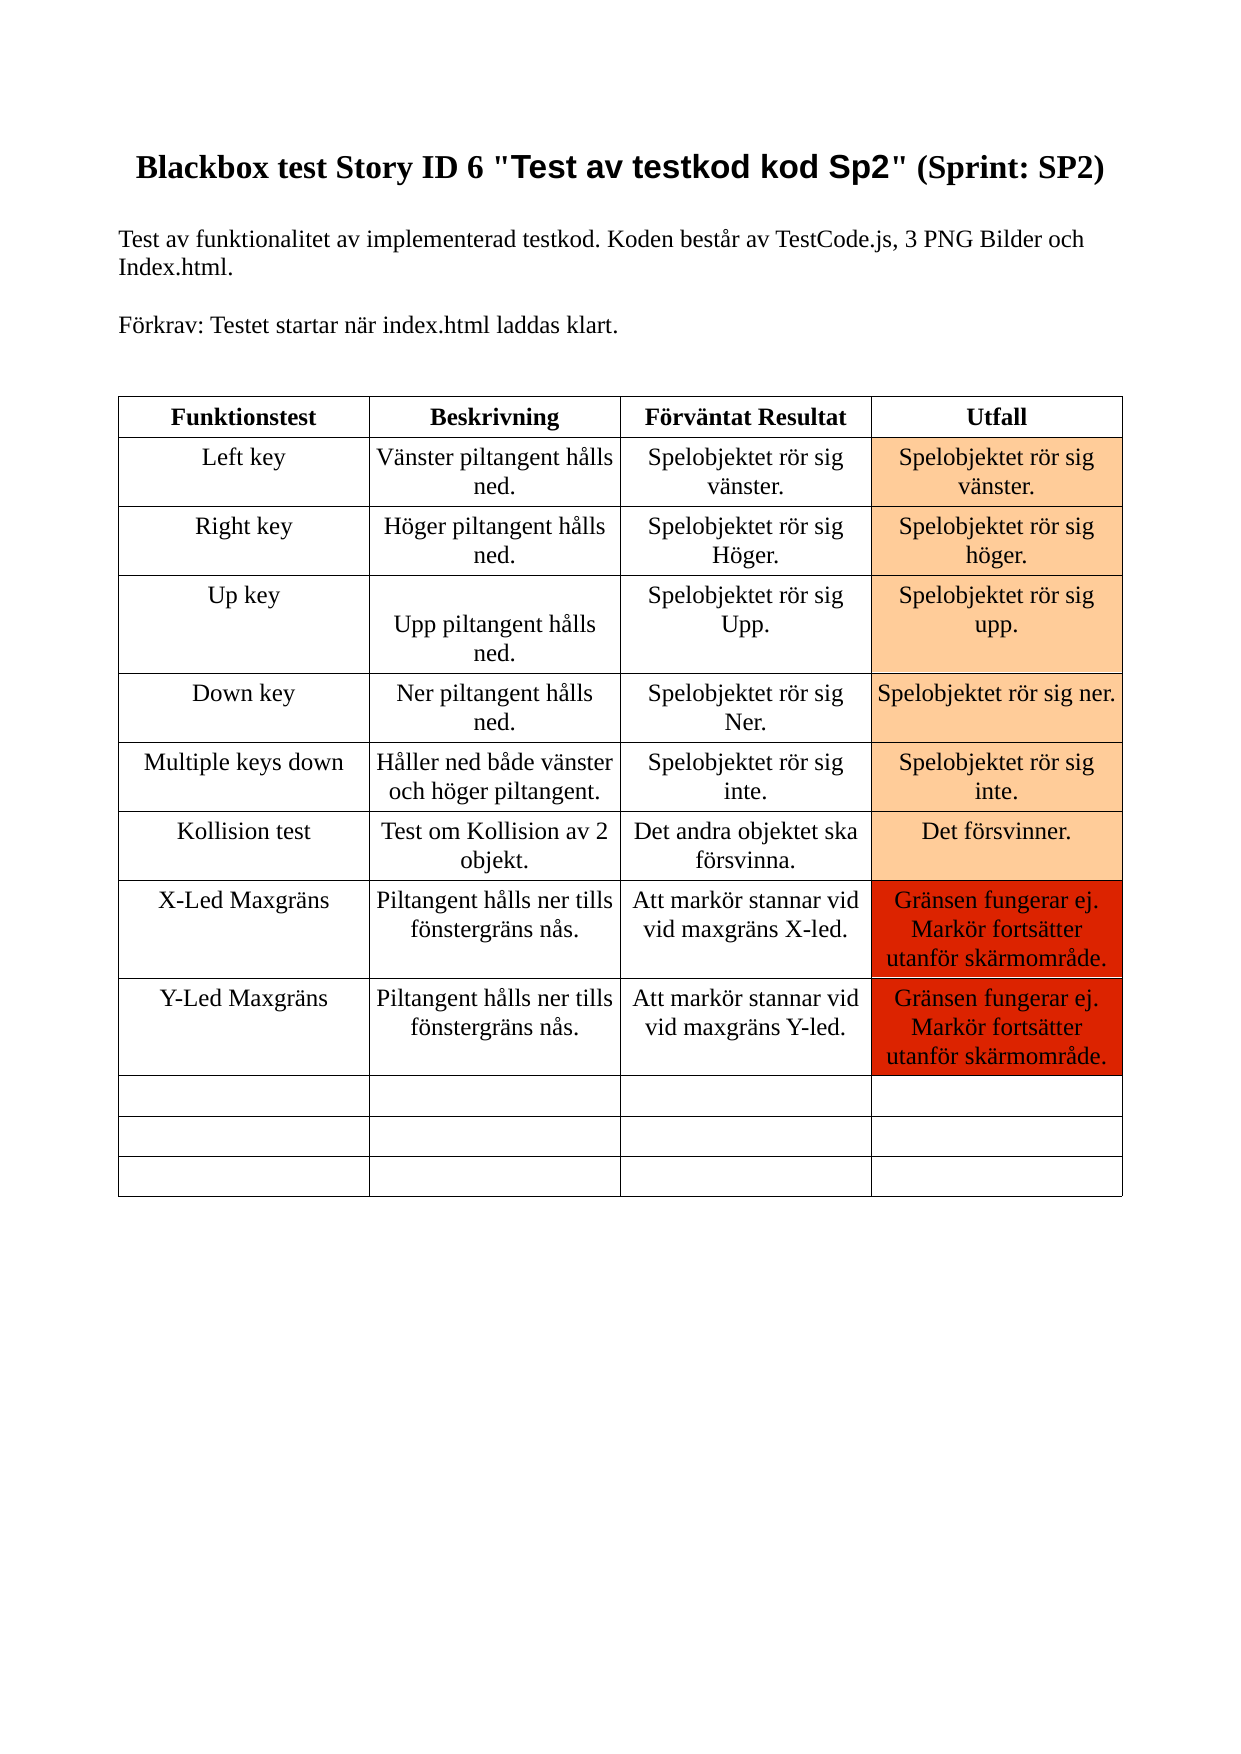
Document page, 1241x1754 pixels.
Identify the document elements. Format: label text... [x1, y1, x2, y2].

table_cell Spelobjektet rör sig upp. [872, 576, 1122, 672]
table_cell Multiple keys down [119, 743, 369, 811]
table_cell Piltangent hålls ner tills fönstergräns nås. [370, 881, 620, 977]
table_cell Spelobjektet rör sig Ner. [621, 674, 871, 742]
table_cell [370, 1157, 620, 1196]
table_cell [119, 1076, 369, 1116]
table_cell [621, 1117, 871, 1156]
table_header Beskrivning [370, 397, 620, 437]
table_cell Ner piltangent hålls ned. [370, 674, 620, 742]
table_cell X-Led Maxgräns [119, 881, 369, 977]
table_cell [872, 1076, 1122, 1116]
text Test av funktionalitet av implementerad testkod. Koden består av TestCode.js, 3 PNG Bilder och Index.html. [118, 224, 1122, 281]
table_cell Spelobjektet rör sig ner. [872, 674, 1122, 742]
table_cell [119, 1157, 369, 1196]
table_cell Kollision test [119, 812, 369, 880]
table_cell Håller ned både vänster och höger piltangent. [370, 743, 620, 811]
table_cell Spelobjektet rör sig inte. [621, 743, 871, 811]
table_cell Spelobjektet rör sig höger. [872, 507, 1122, 575]
table_cell Gränsen fungerar ej. Markör fortsätter utanför skärmområde. [872, 881, 1122, 977]
table_cell Spelobjektet rör sig Höger. [621, 507, 871, 575]
table_cell Down key [119, 674, 369, 742]
table_cell [370, 1076, 620, 1116]
table_header Förväntat Resultat [621, 397, 871, 437]
table_cell Test om Kollision av 2 objekt. [370, 812, 620, 880]
table_cell [872, 1117, 1122, 1156]
table_cell [621, 1076, 871, 1116]
table_cell Piltangent hålls ner tills fönstergräns nås. [370, 979, 620, 1075]
table_cell Det försvinner. [872, 812, 1122, 880]
table_cell Gränsen fungerar ej. Markör fortsätter utanför skärmområde. [872, 979, 1122, 1075]
table_cell Spelobjektet rör sig inte. [872, 743, 1122, 811]
table_cell [119, 1117, 369, 1156]
table_cell Spelobjektet rör sig vänster. [872, 438, 1122, 506]
table_cell [872, 1157, 1122, 1196]
table_cell Vänster piltangent hålls ned. [370, 438, 620, 506]
table_header Funktionstest [119, 397, 369, 437]
table_cell [370, 1117, 620, 1156]
table_cell Att markör stannar vid vid maxgräns Y-led. [621, 979, 871, 1075]
table_cell Upp piltangent hålls ned. [370, 576, 620, 672]
table_cell Up key [119, 576, 369, 672]
table_cell Spelobjektet rör sig vänster. [621, 438, 871, 506]
table_cell Y-Led Maxgräns [119, 979, 369, 1075]
table_cell Att markör stannar vid vid maxgräns X-led. [621, 881, 871, 977]
table_header Utfall [872, 397, 1122, 437]
table_cell [621, 1157, 871, 1196]
text Blackbox test Story ID 6 "Test av testkod kod Sp2" (Sprint: SP2) [118, 147, 1122, 185]
table_cell Right key [119, 507, 369, 575]
table_cell Left key [119, 438, 369, 506]
table_cell Spelobjektet rör sig Upp. [621, 576, 871, 672]
text Förkrav: Testet startar när index.html laddas klart. [118, 310, 1122, 339]
table_cell Höger piltangent hålls ned. [370, 507, 620, 575]
table_cell Det andra objektet ska försvinna. [621, 812, 871, 880]
